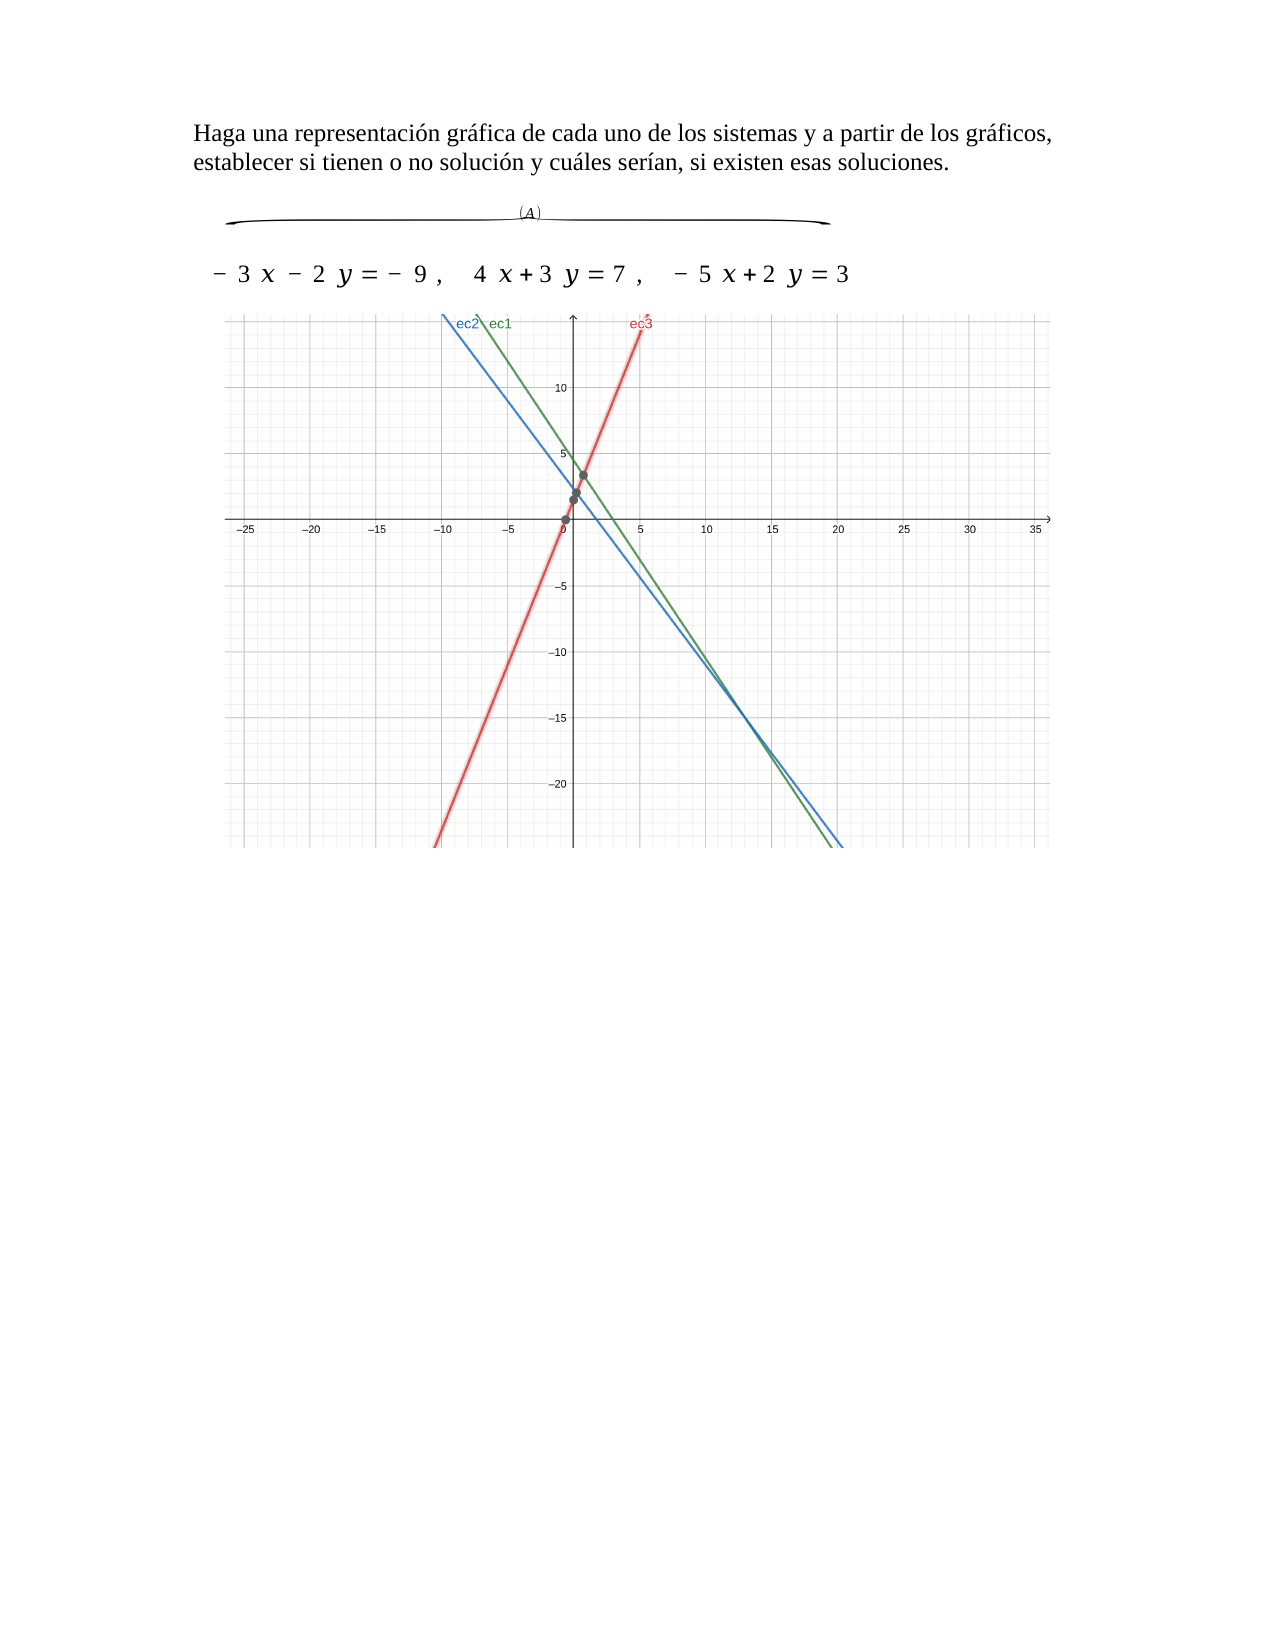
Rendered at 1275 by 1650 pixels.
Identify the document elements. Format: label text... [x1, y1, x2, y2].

picture [224, 314, 1051, 848]
list Haga una representación gráfica de cada uno de los sistemas y a partir de los gráficos, establecer si tienen o no solución y cuáles serían, si existen esas soluciones. [156, 118, 1157, 288]
